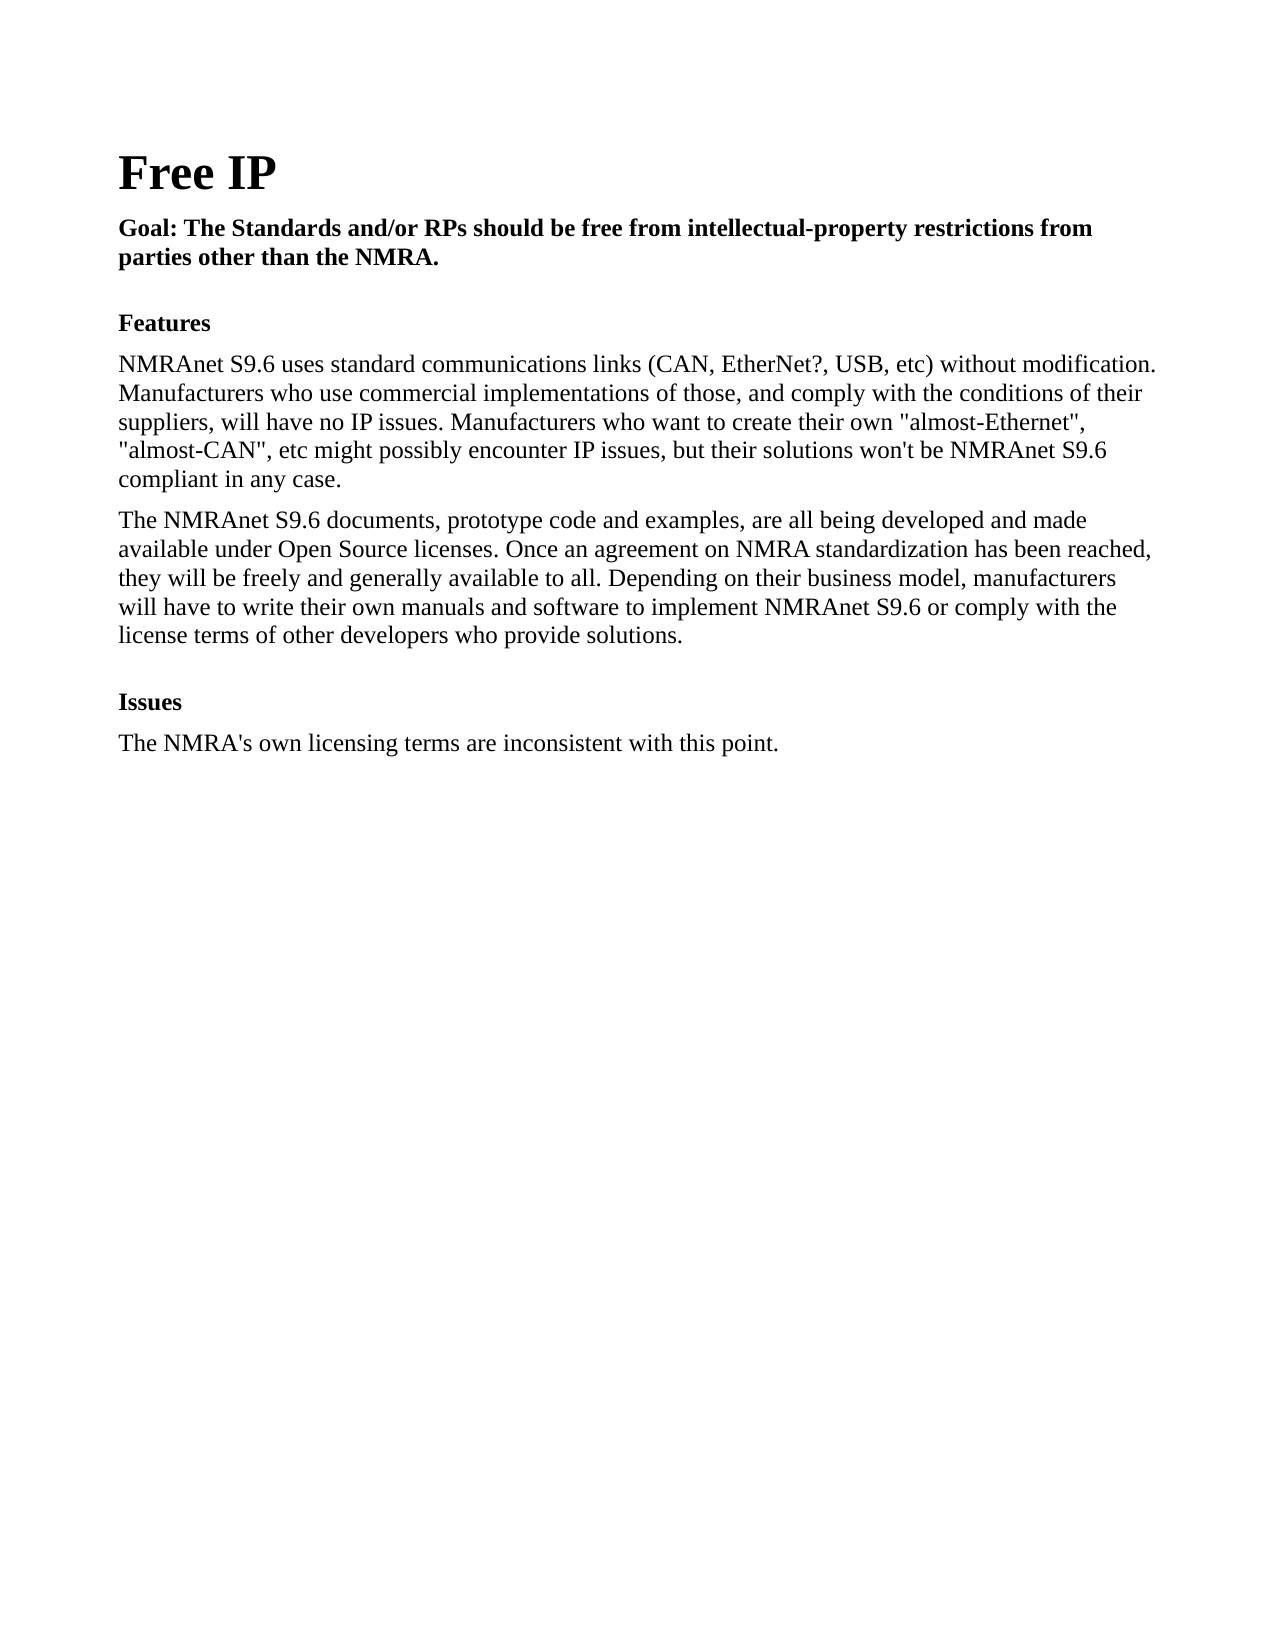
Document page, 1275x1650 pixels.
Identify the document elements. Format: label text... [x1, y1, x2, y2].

text The NMRAnet S9.6 documents, prototype code and examples, are all being developed and made available under Open Source licenses. Once an agreement on NMRA standardization has been reached, they will be freely and generally available to all. Depending on their business model, manufacturers will have to write their own manuals and software to implement NMRAnet S9.6 or comply with the license terms of other developers who provide solutions. [118, 506, 1157, 649]
text NMRAnet S9.6 uses standard communications links (CAN, EtherNet?, USB, etc) without modification. Manufacturers who use commercial implementations of those, and comply with the conditions of their suppliers, will have no IP issues. Manufacturers who want to create their own "almost-Ethernet", "almost-CAN", etc might possibly encounter IP issues, but their solutions won't be NMRAnet S9.6 compliant in any case. [118, 349, 1157, 493]
subtitle Free IP [118, 143, 1157, 201]
text The NMRA's own licensing terms are inconsistent with this point. [118, 728, 1157, 757]
subtitle Features [118, 308, 1157, 337]
text Goal: The Standards and/or RPs should be free from intellectual-property restrictions from parties other than the NMRA. [118, 213, 1157, 271]
subtitle Issues [118, 687, 1157, 716]
